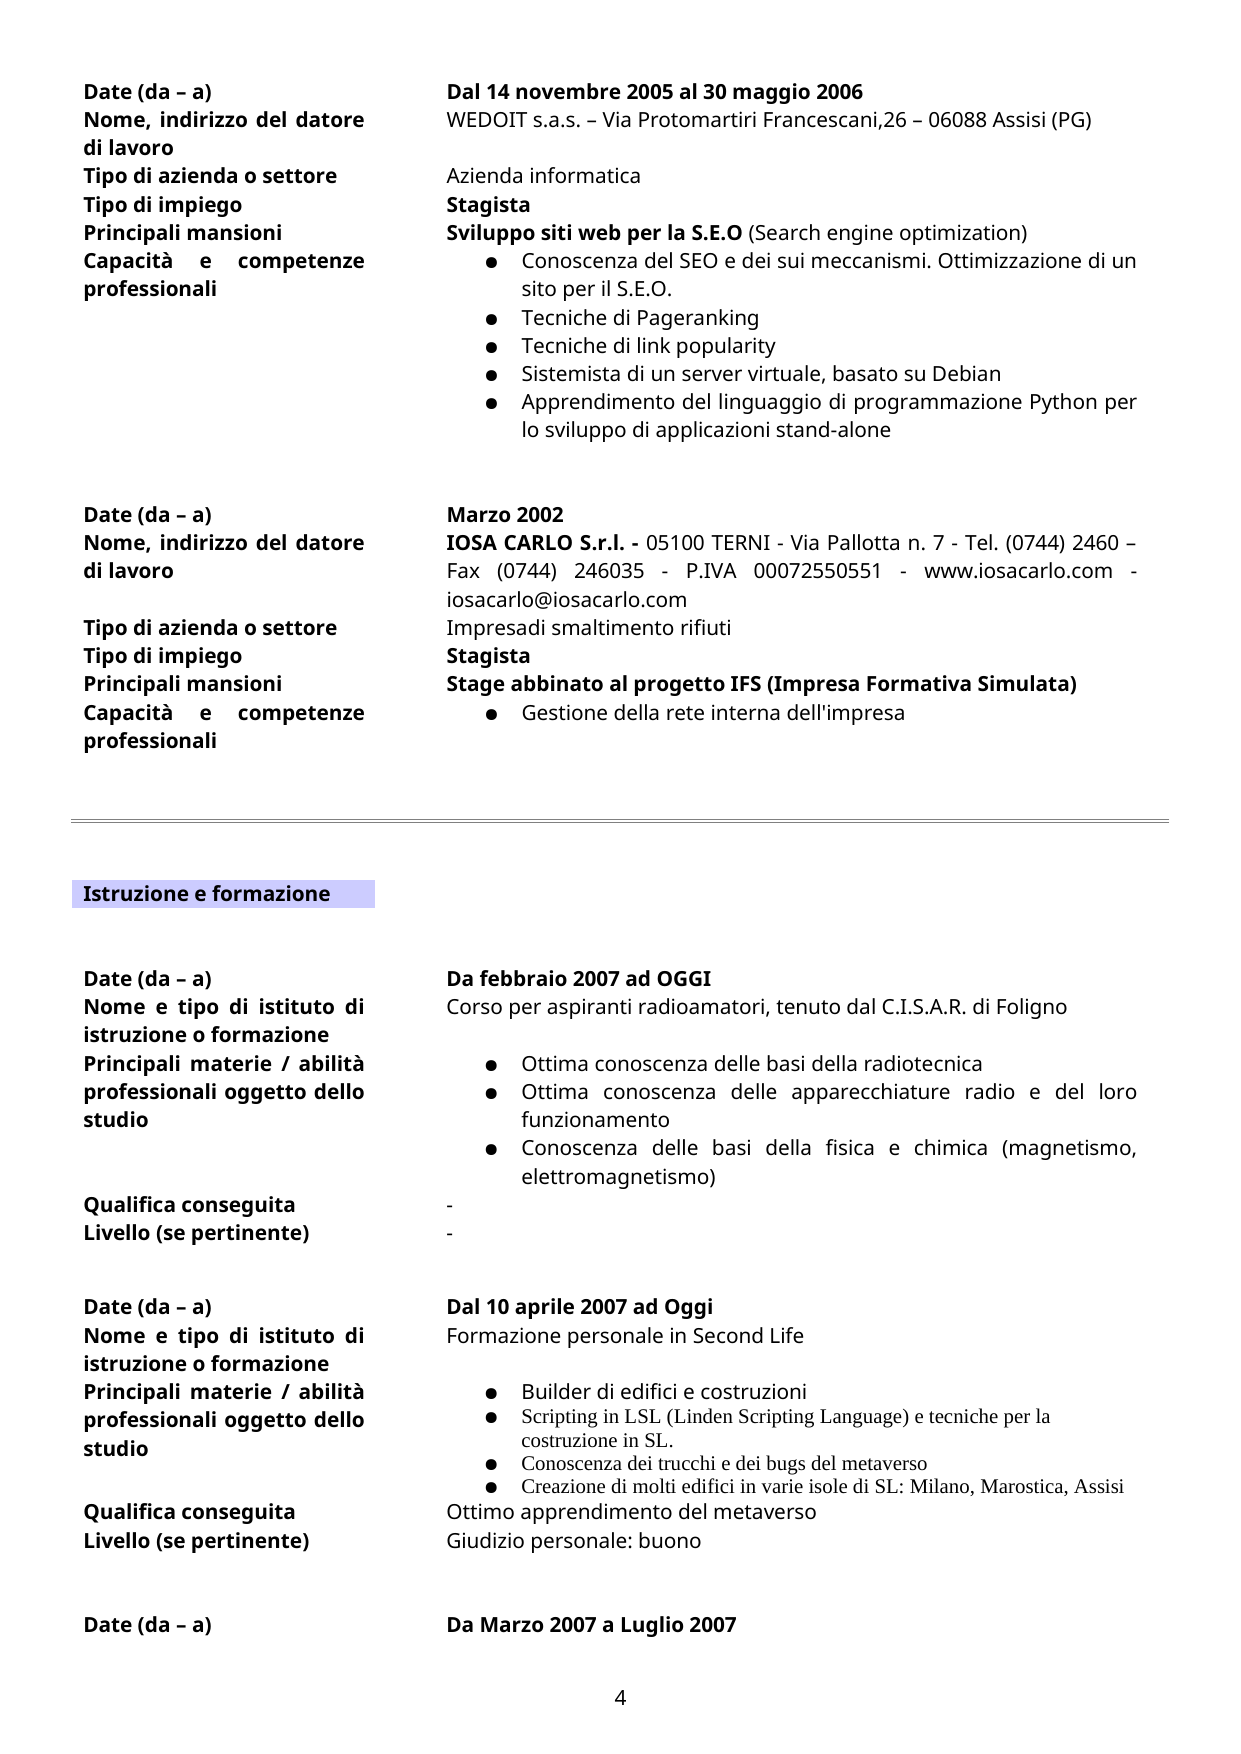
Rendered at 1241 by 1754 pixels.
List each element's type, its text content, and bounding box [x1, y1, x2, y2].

table_cell Formazione personale in Second Life [435, 1321, 1149, 1377]
table_cell - [435, 1190, 1149, 1218]
table_cell [376, 105, 435, 161]
table_cell Capacità e competenze professionali [72, 698, 376, 754]
table_cell [376, 1190, 435, 1218]
table_cell [376, 1377, 435, 1497]
table_header Dal 10 aprile 2007 ad Oggi [435, 1293, 1149, 1321]
table_cell Ottimo apprendimento del metaverso [435, 1498, 1149, 1526]
table_header [376, 77, 435, 105]
table_cell Corso per aspiranti radioamatori, tenuto dal C.I.S.A.R. di Foligno [435, 993, 1149, 1049]
table_cell Builder di edifici e costruzioni Scripting in LSL (Linden Scripting Language) e tecniche per la costruzione in SL. Conoscenza dei trucchi e dei bugs del metaverso Creazione di molti edifici in varie isole di SL: Milano, Marostica, Assisi [435, 1377, 1149, 1497]
table_header Marzo 2002 [435, 500, 1149, 528]
table_cell Principali materie / abilità professionali oggetto dello studio [72, 1049, 376, 1190]
table_cell Nome e tipo di istituto di istruzione o formazione [72, 993, 376, 1049]
table_header [376, 1610, 435, 1639]
table_cell Nome, indirizzo del datore di lavoro [72, 105, 376, 161]
table_cell Stagista [435, 190, 1149, 218]
table_cell [376, 641, 435, 669]
table_cell WEDOIT s.a.s. – Via Protomartiri Francescani,26 – 06088 Assisi (PG) [435, 105, 1149, 161]
table_cell [376, 698, 435, 754]
table_cell [376, 1498, 435, 1526]
table_cell Qualifica conseguita [72, 1498, 376, 1526]
table_cell IOSA CARLO S.r.l. - 05100 TERNI - Via Pallotta n. 7 - Tel. (0744) 2460 – Fax (0744) 246035 - P.IVA 00072550551 - www.iosacarlo.com - iosacarlo@iosacarlo.com [435, 529, 1149, 613]
table_cell Livello (se pertinente) [72, 1218, 376, 1246]
table_header Date (da – a) [72, 1610, 376, 1639]
table_cell [376, 1526, 435, 1554]
table_cell Tipo di azienda o settore [72, 161, 376, 190]
table_cell Nome, indirizzo del datore di lavoro [72, 529, 376, 613]
table_cell [376, 1049, 435, 1190]
table_cell Tipo di impiego [72, 190, 376, 218]
table_cell [376, 218, 435, 246]
table_cell Sviluppo siti web per la S.E.O (Search engine optimization) [435, 218, 1149, 246]
table_header Date (da – a) [72, 77, 376, 105]
table_cell [376, 246, 435, 444]
table_cell Impresadi smaltimento rifiuti [435, 613, 1149, 641]
table_cell Principali mansioni [72, 670, 376, 698]
table_cell [376, 161, 435, 190]
table_header [376, 1293, 435, 1321]
table_header Date (da – a) [72, 964, 376, 992]
table_cell Tipo di azienda o settore [72, 613, 376, 641]
table_cell Nome e tipo di istituto di istruzione o formazione [72, 1321, 376, 1377]
table_cell Principali materie / abilità professionali oggetto dello studio [72, 1377, 376, 1497]
table_cell Tipo di impiego [72, 641, 376, 669]
table_header Date (da – a) [72, 1293, 376, 1321]
table_cell Capacità e competenze professionali [72, 246, 376, 444]
table_cell [376, 670, 435, 698]
table_cell Conoscenza del SEO e dei sui meccanismi. Ottimizzazione di un sito per il S.E.O. Tecniche di Pageranking Tecniche di link popularity Sistemista di un server virtuale, basato su Debian Apprendimento del linguaggio di programmazione Python per lo sviluppo di applicazioni stand-alone [435, 246, 1149, 444]
table_cell [376, 1218, 435, 1246]
table_cell Livello (se pertinente) [72, 1526, 376, 1554]
table_cell [376, 613, 435, 641]
table_header [376, 500, 435, 528]
table_cell [376, 1321, 435, 1377]
table_cell [376, 529, 435, 613]
table_cell - [435, 1218, 1149, 1246]
table_header Date (da – a) [72, 500, 376, 528]
table_cell Qualifica conseguita [72, 1190, 376, 1218]
table_cell Azienda informatica [435, 161, 1149, 190]
table_cell Stagista [435, 641, 1149, 669]
table_header Da febbraio 2007 ad OGGI [435, 964, 1149, 992]
table_cell Stage abbinato al progetto IFS (Impresa Formativa Simulata) [435, 670, 1149, 698]
table_cell Principali mansioni [72, 218, 376, 246]
table_cell [376, 190, 435, 218]
table_cell Giudizio personale: buono [435, 1526, 1149, 1554]
table_header Dal 14 novembre 2005 al 30 maggio 2006 [435, 77, 1149, 105]
table_header [376, 964, 435, 992]
table_cell [376, 993, 435, 1049]
table_header Da Marzo 2007 a Luglio 2007 [435, 1610, 1149, 1639]
table_cell Ottima conoscenza delle basi della radiotecnica Ottima conoscenza delle apparecchiature radio e del loro funzionamento Conoscenza delle basi della fisica e chimica (magnetismo, elettromagnetismo) [435, 1049, 1149, 1190]
table_cell Gestione della rete interna dell'impresa [435, 698, 1149, 754]
table_header Istruzione e formazione [72, 880, 375, 908]
